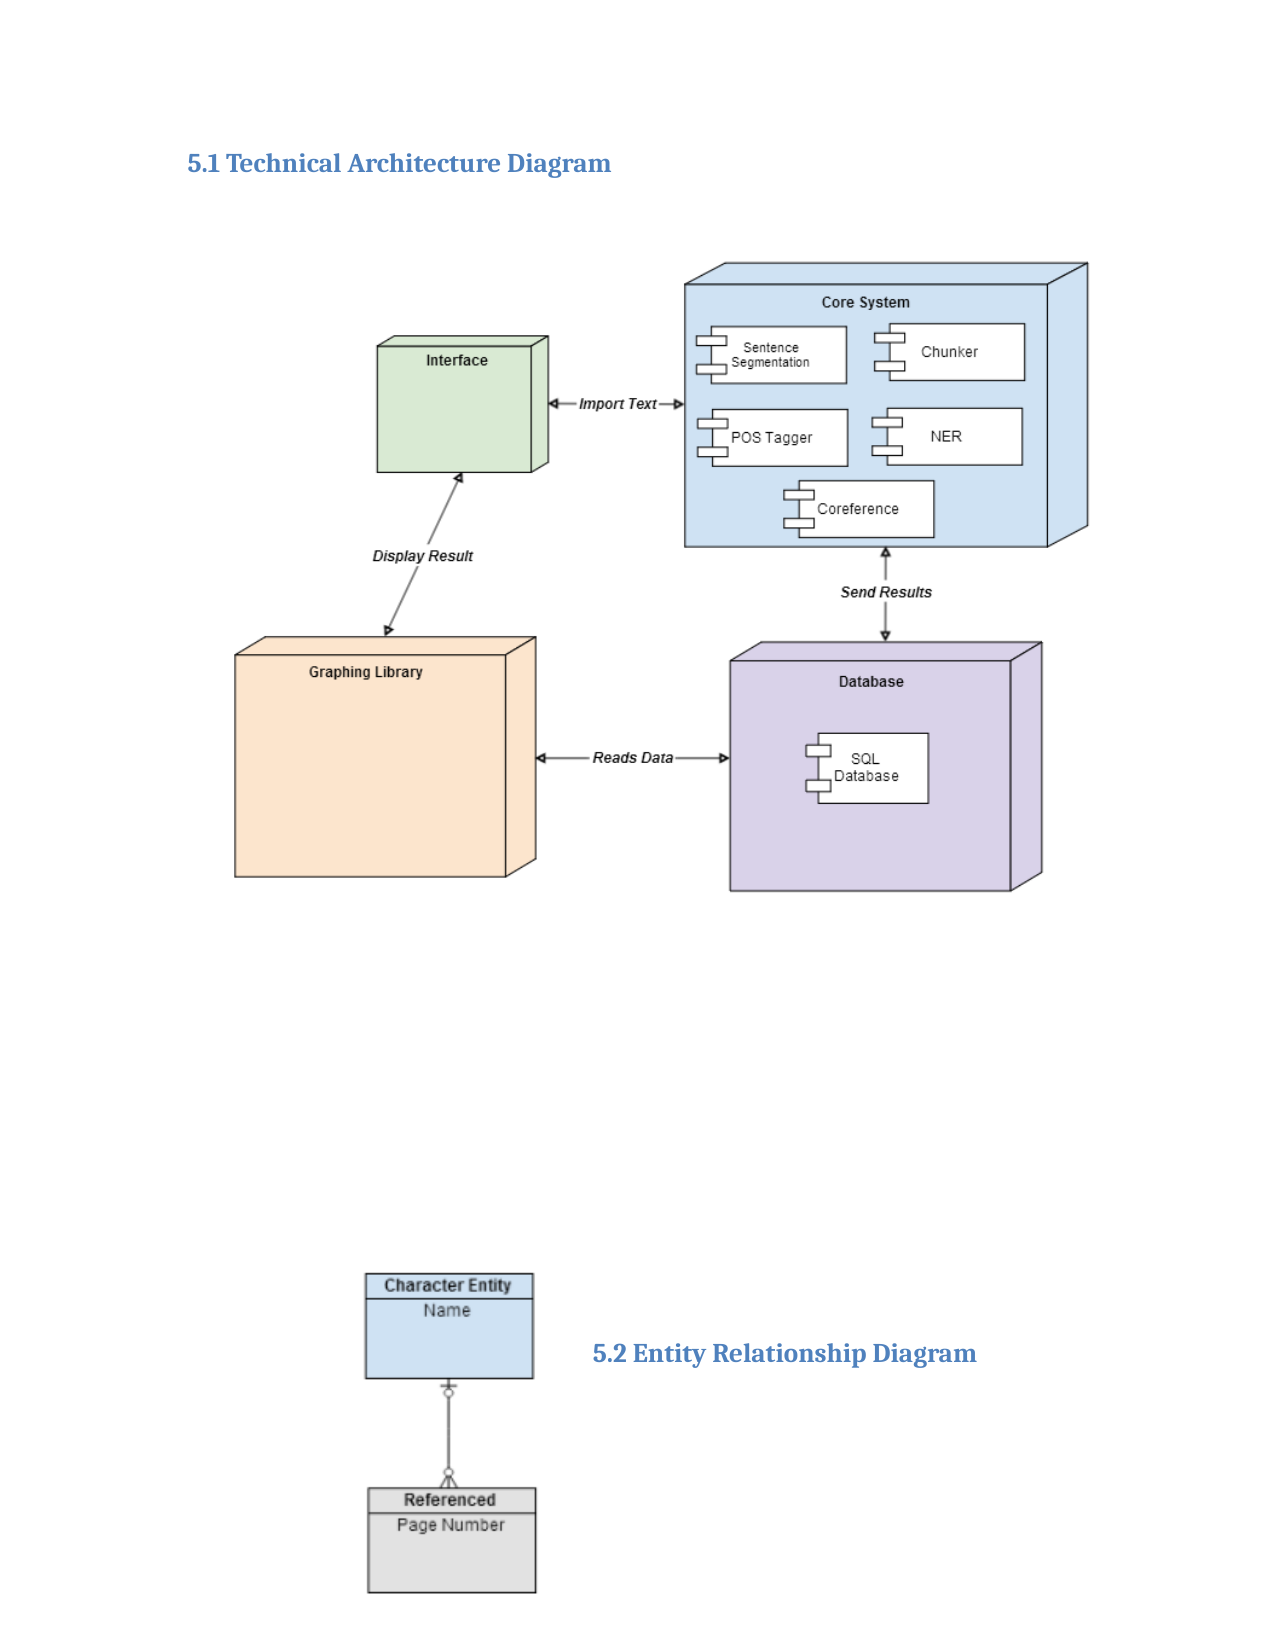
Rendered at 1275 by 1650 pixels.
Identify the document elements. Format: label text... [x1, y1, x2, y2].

picture [134, 217, 1110, 914]
text [187, 1339, 289, 1368]
text 5.2 Entity Relationship Diagram [593, 1339, 1087, 1368]
text 5.1 Technical Architecture Diagram [187, 150, 1087, 179]
picture [289, 1217, 593, 1650]
